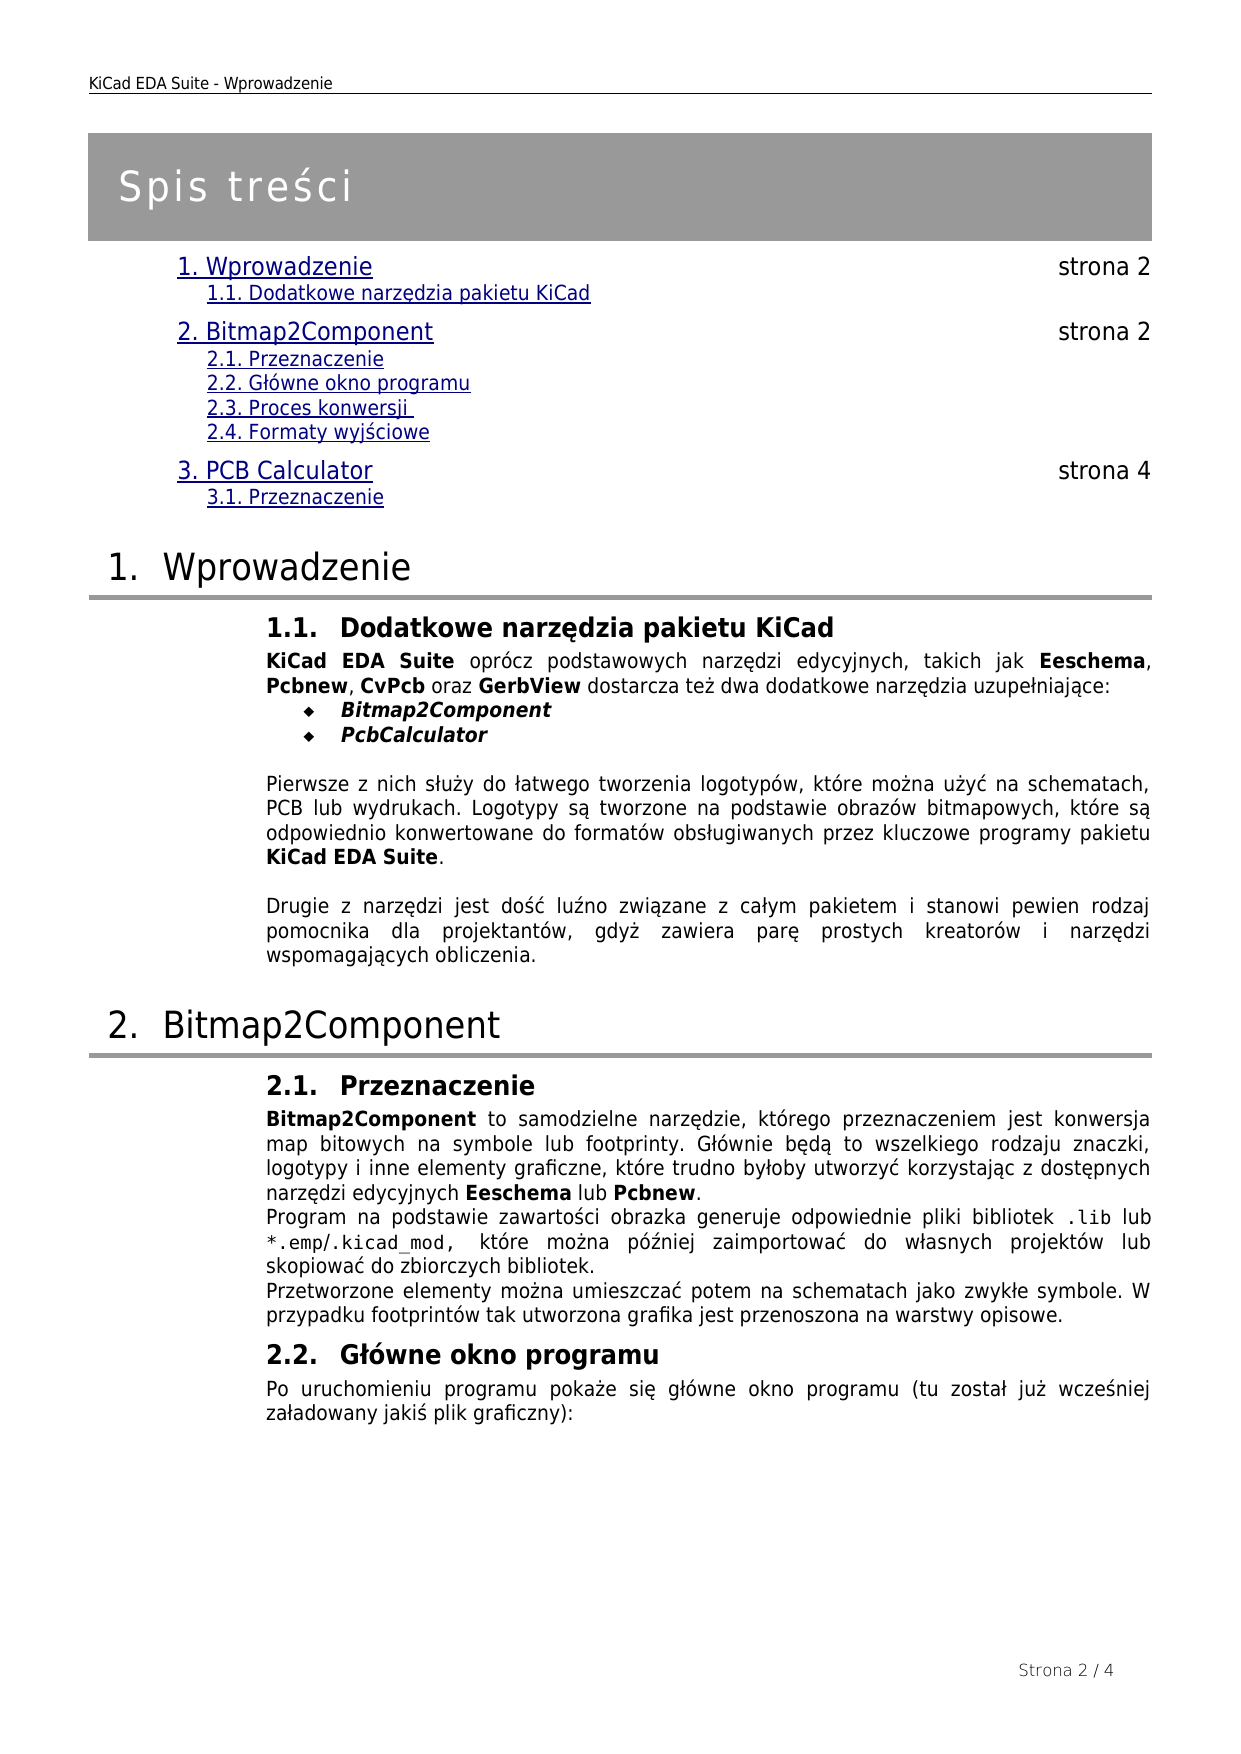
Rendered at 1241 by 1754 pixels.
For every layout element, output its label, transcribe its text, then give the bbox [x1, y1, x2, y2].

subtitle Bitmap2Component [88, 997, 1152, 1058]
text 2.4. Formaty wyjściowe [207, 420, 1152, 444]
subtitle Wprowadzenie [88, 539, 1152, 600]
text 1. Wprowadzenie strona 2 [177, 252, 1152, 281]
text 3. PCB Calculator strona 4 [177, 456, 1152, 485]
text 2. Bitmap2Component strona 2 [177, 318, 1152, 347]
text Bitmap2Component to samodzielne narzędzie, którego przeznaczeniem jest konwersja map bitowych na symbole lub footprinty. Głównie będą to wszelkiego rodzaju znaczki, logotypy i inne elementy graficzne, które trudno byłoby utworzyć korzystając z dostępnych narzędzi edycyjnych Eeschema lub Pcbnew. [266, 1107, 1152, 1205]
text Pierwsze z nich służy do łatwego tworzenia logotypów, które można użyć na schematach, PCB lub wydrukach. Logotypy są tworzone na podstawie obrazów bitmapowych, które są odpowiednio konwertowane do formatów obsługiwanych przez kluczowe programy pakietu KiCad EDA Suite. [266, 772, 1152, 870]
subtitle Przeznaczenie [266, 1070, 1152, 1101]
subtitle Dodatkowe narzędzia pakietu KiCad [266, 612, 1152, 643]
text 1.1. Dodatkowe narzędzia pakietu KiCad [207, 281, 1152, 306]
text Przetworzone elementy można umieszczać potem na schematach jako zwykłe symbole. W przypadku footprintów tak utworzona grafika jest przenoszona na warstwy opisowe. [266, 1279, 1152, 1328]
text 3.1. Przeznaczenie [207, 485, 1152, 510]
subtitle Spis treści [88, 134, 1152, 241]
text Po uruchomieniu programu pokaże się główne okno programu (tu został już wcześniej załadowany jakiś plik graficzny): [266, 1377, 1152, 1426]
subtitle Główne okno programu [266, 1339, 1152, 1371]
text 2.2. Główne okno programu [207, 371, 1152, 396]
text Program na podstawie zawartości obrazka generuje odpowiednie pliki bibliotek .lib lub *.emp/.kicad_mod, które można później zaimportować do własnych projektów lub skopiować do zbiorczych bibliotek. [266, 1205, 1152, 1279]
text 2.1. Przeznaczenie [207, 347, 1152, 371]
list PcbCalculator [303, 723, 1152, 747]
text Drugie z narzędzi jest dość luźno związane z całym pakietem i stanowi pewien rodzaj pomocnika dla projektantów, gdyż zawiera parę prostych kreatorów i narzędzi wspomagających obliczenia. [266, 894, 1152, 968]
text 2.3. Proces konwersji [207, 396, 1152, 420]
text KiCad EDA Suite oprócz podstawowych narzędzi edycyjnych, takich jak Eeschema, Pcbnew, CvPcb oraz GerbView dostarcza też dwa dodatkowe narzędzia uzupełniające: [266, 649, 1152, 698]
list Bitmap2Component [303, 698, 1152, 723]
